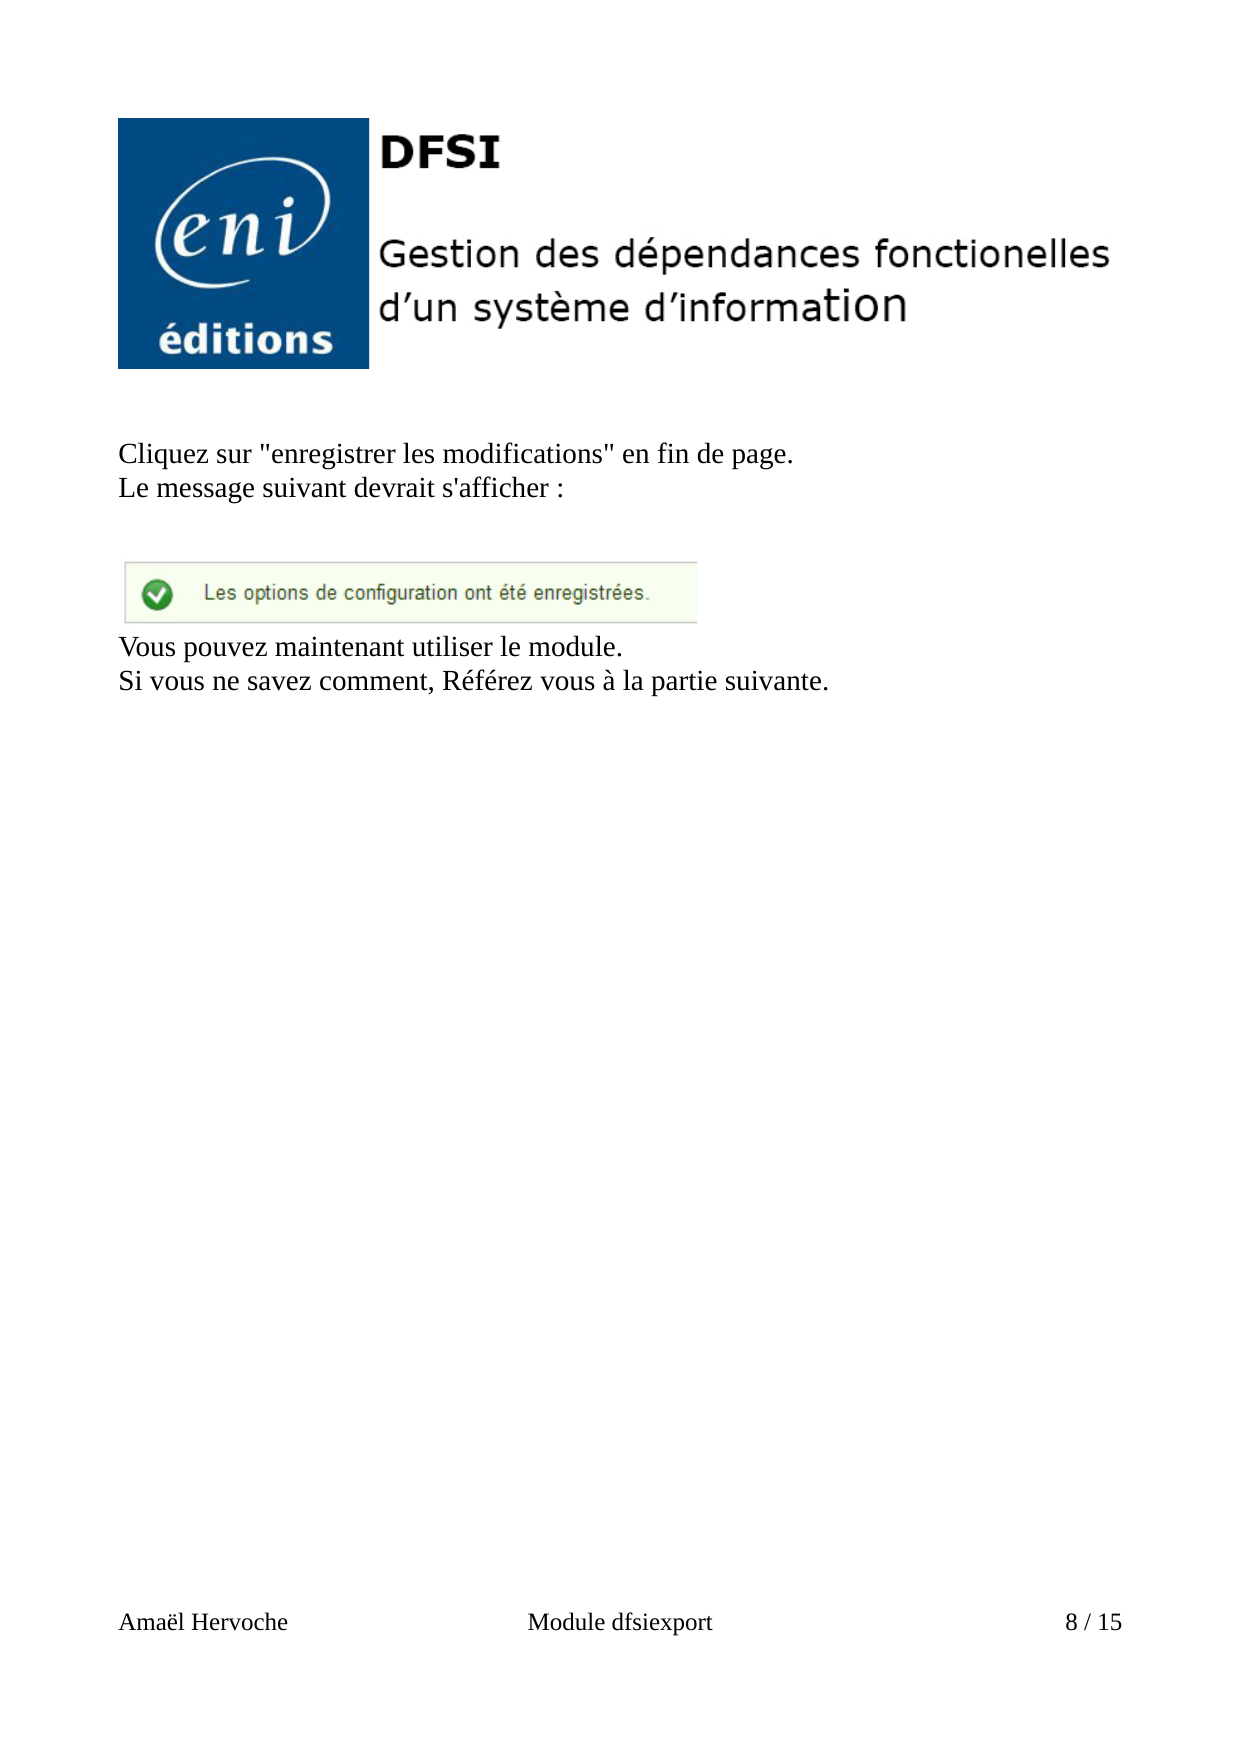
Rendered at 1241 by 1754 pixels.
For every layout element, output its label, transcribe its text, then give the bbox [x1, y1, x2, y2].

text Le message suivant devrait s'afficher : [118, 470, 1122, 503]
picture [118, 118, 1123, 369]
picture [121, 543, 698, 630]
text Vous pouvez maintenant utiliser le module. [118, 537, 1122, 663]
text Si vous ne savez comment, Référez vous à la partie suivante. [118, 663, 1122, 696]
text Cliquez sur "enregistrer les modifications" en fin de page. [118, 436, 1122, 470]
